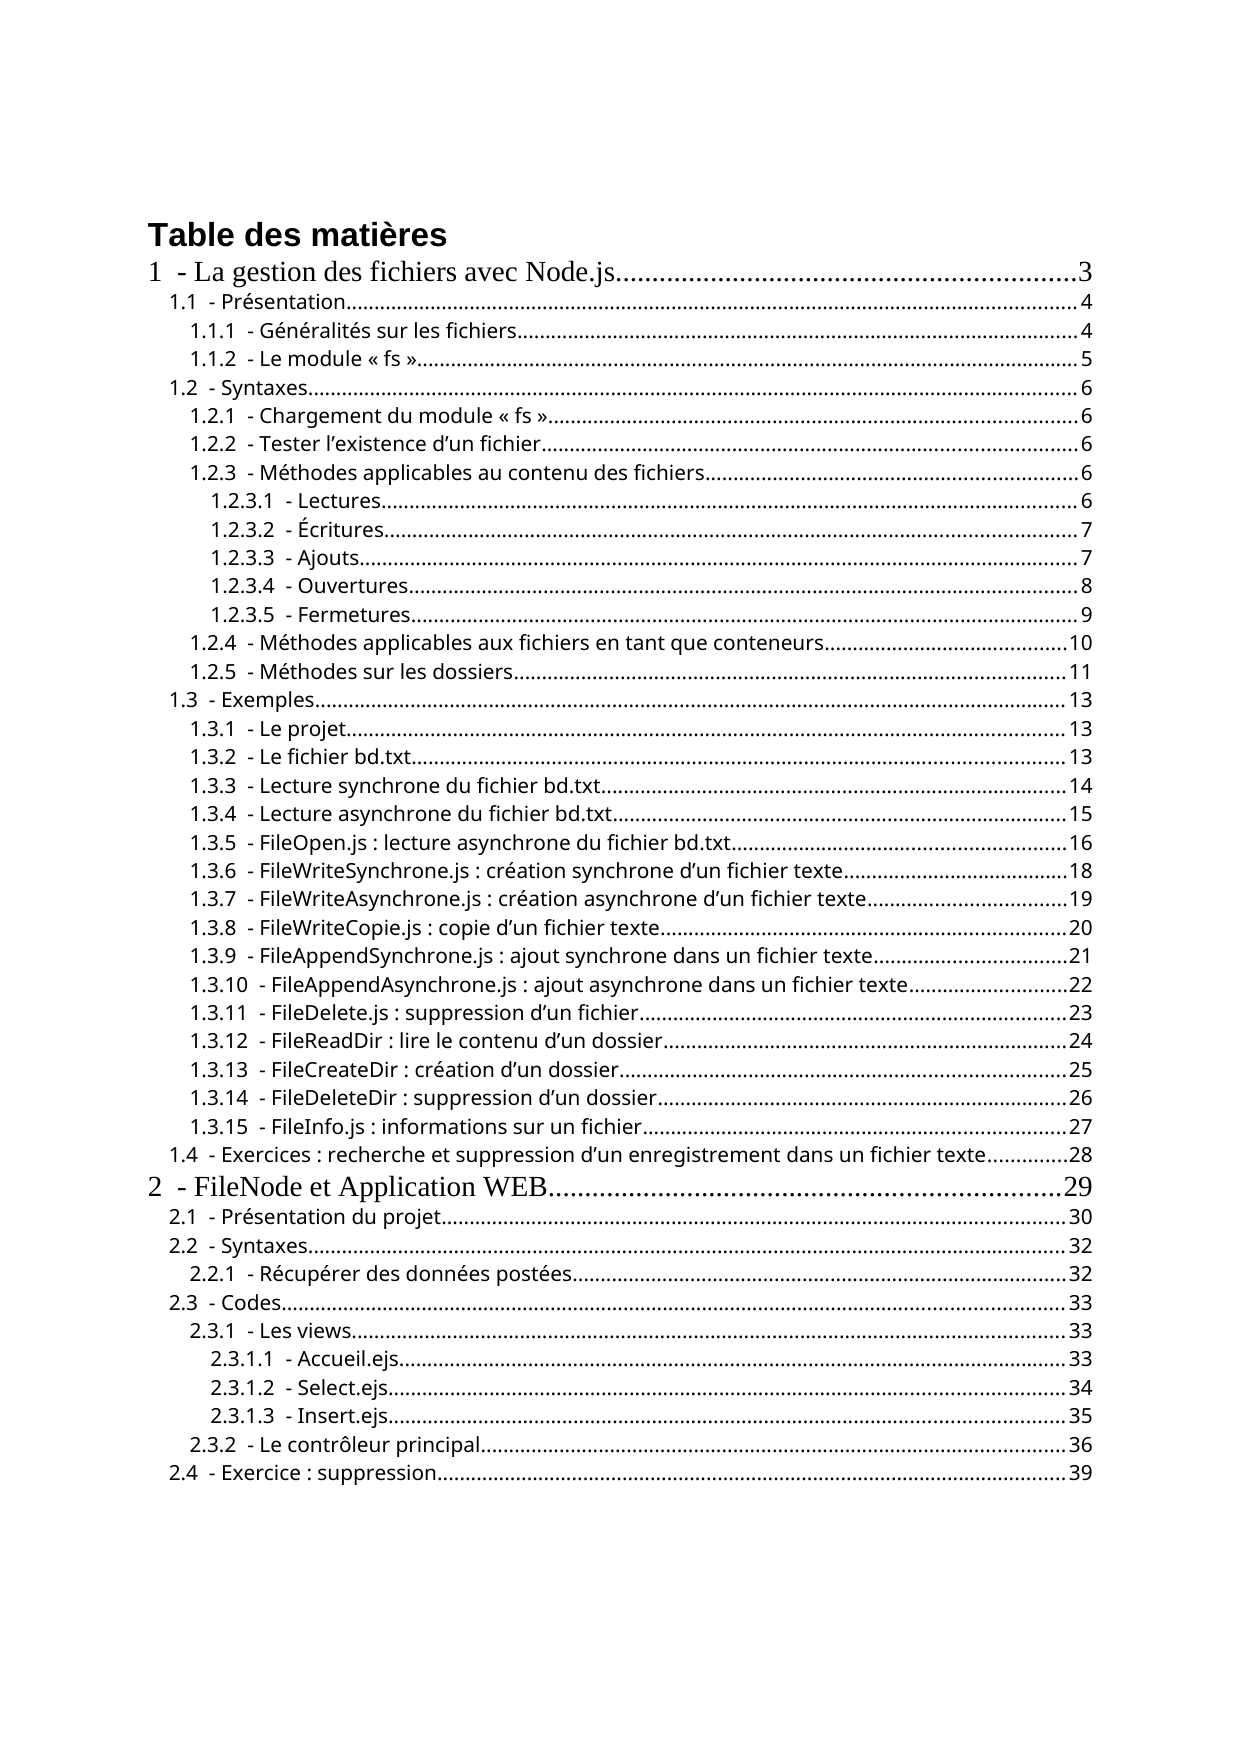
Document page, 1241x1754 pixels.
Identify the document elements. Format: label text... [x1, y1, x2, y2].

text 1.1.2 - Le module « fs » 5 [189, 344, 1092, 373]
text 1.3.10 - FileAppendAsynchrone.js : ajout asynchrone dans un fichier texte 22 [189, 970, 1092, 998]
text 1.3.2 - Le fichier bd.txt 13 [189, 742, 1092, 771]
text 2.3.1 - Les views 33 [189, 1316, 1092, 1344]
text 1.2.4 - Méthodes applicables aux fichiers en tant que conteneurs 10 [189, 628, 1092, 657]
text 1.3.6 - FileWriteSynchrone.js : création synchrone d’un fichier texte 18 [189, 856, 1092, 884]
text 1.3.1 - Le projet 13 [189, 714, 1092, 742]
text 1.3 - Exemples 13 [168, 685, 1092, 714]
text 1.3.13 - FileCreateDir : création d’un dossier 25 [189, 1055, 1092, 1083]
text 1 - La gestion des fichiers avec Node.js 3 [148, 254, 1092, 287]
text 1.3.11 - FileDelete.js : suppression d’un fichier 23 [189, 998, 1092, 1027]
text 1.3.4 - Lecture asynchrone du fichier bd.txt 15 [189, 799, 1092, 828]
subtitle Table des matières [148, 215, 1092, 254]
text 1.2.1 - Chargement du module « fs » 6 [189, 401, 1092, 429]
text 2.4 - Exercice : suppression 39 [168, 1458, 1092, 1487]
text 1.2.3 - Méthodes applicables au contenu des fichiers 6 [189, 458, 1092, 486]
text 1.4 - Exercices : recherche et suppression d’un enregistrement dans un fichier texte 28 [168, 1140, 1092, 1169]
text 2.3 - Codes 33 [168, 1288, 1092, 1316]
text 1.2.3.5 - Fermetures 9 [210, 600, 1092, 628]
text 1.1.1 - Généralités sur les fichiers 4 [189, 316, 1092, 344]
text 1.2.5 - Méthodes sur les dossiers 11 [189, 657, 1092, 685]
text 2.3.2 - Le contrôleur principal 36 [189, 1430, 1092, 1458]
text 2.3.1.3 - Insert.ejs 35 [210, 1401, 1092, 1430]
text 1.2.3.4 - Ouvertures 8 [210, 572, 1092, 600]
text 2.3.1.2 - Select.ejs 34 [210, 1373, 1092, 1401]
text 1.2.3.1 - Lectures 6 [210, 486, 1092, 515]
text 1.3.12 - FileReadDir : lire le contenu d’un dossier 24 [189, 1027, 1092, 1055]
text 1.1 - Présentation 4 [168, 287, 1092, 316]
text 2.2 - Syntaxes 32 [168, 1231, 1092, 1259]
text 2.2.1 - Récupérer des données postées 32 [189, 1259, 1092, 1288]
text 1.3.3 - Lecture synchrone du fichier bd.txt 14 [189, 771, 1092, 799]
text 1.3.5 - FileOpen.js : lecture asynchrone du fichier bd.txt 16 [189, 828, 1092, 856]
text 1.2.3.2 - Écritures 7 [210, 515, 1092, 543]
text 2 - FileNode et Application WEB 29 [148, 1169, 1092, 1202]
text 1.2.2 - Tester l’existence d’un fichier 6 [189, 429, 1092, 458]
text 1.3.7 - FileWriteAsynchrone.js : création asynchrone d’un fichier texte 19 [189, 884, 1092, 913]
text 1.2.3.3 - Ajouts 7 [210, 543, 1092, 572]
text 1.3.8 - FileWriteCopie.js : copie d’un fichier texte 20 [189, 913, 1092, 941]
text 2.3.1.1 - Accueil.ejs 33 [210, 1344, 1092, 1373]
text 1.3.15 - FileInfo.js : informations sur un fichier 27 [189, 1112, 1092, 1140]
text 1.3.14 - FileDeleteDir : suppression d’un dossier 26 [189, 1083, 1092, 1112]
text 2.1 - Présentation du projet 30 [168, 1202, 1092, 1231]
text 1.3.9 - FileAppendSynchrone.js : ajout synchrone dans un fichier texte 21 [189, 941, 1092, 970]
text 1.2 - Syntaxes 6 [168, 373, 1092, 401]
